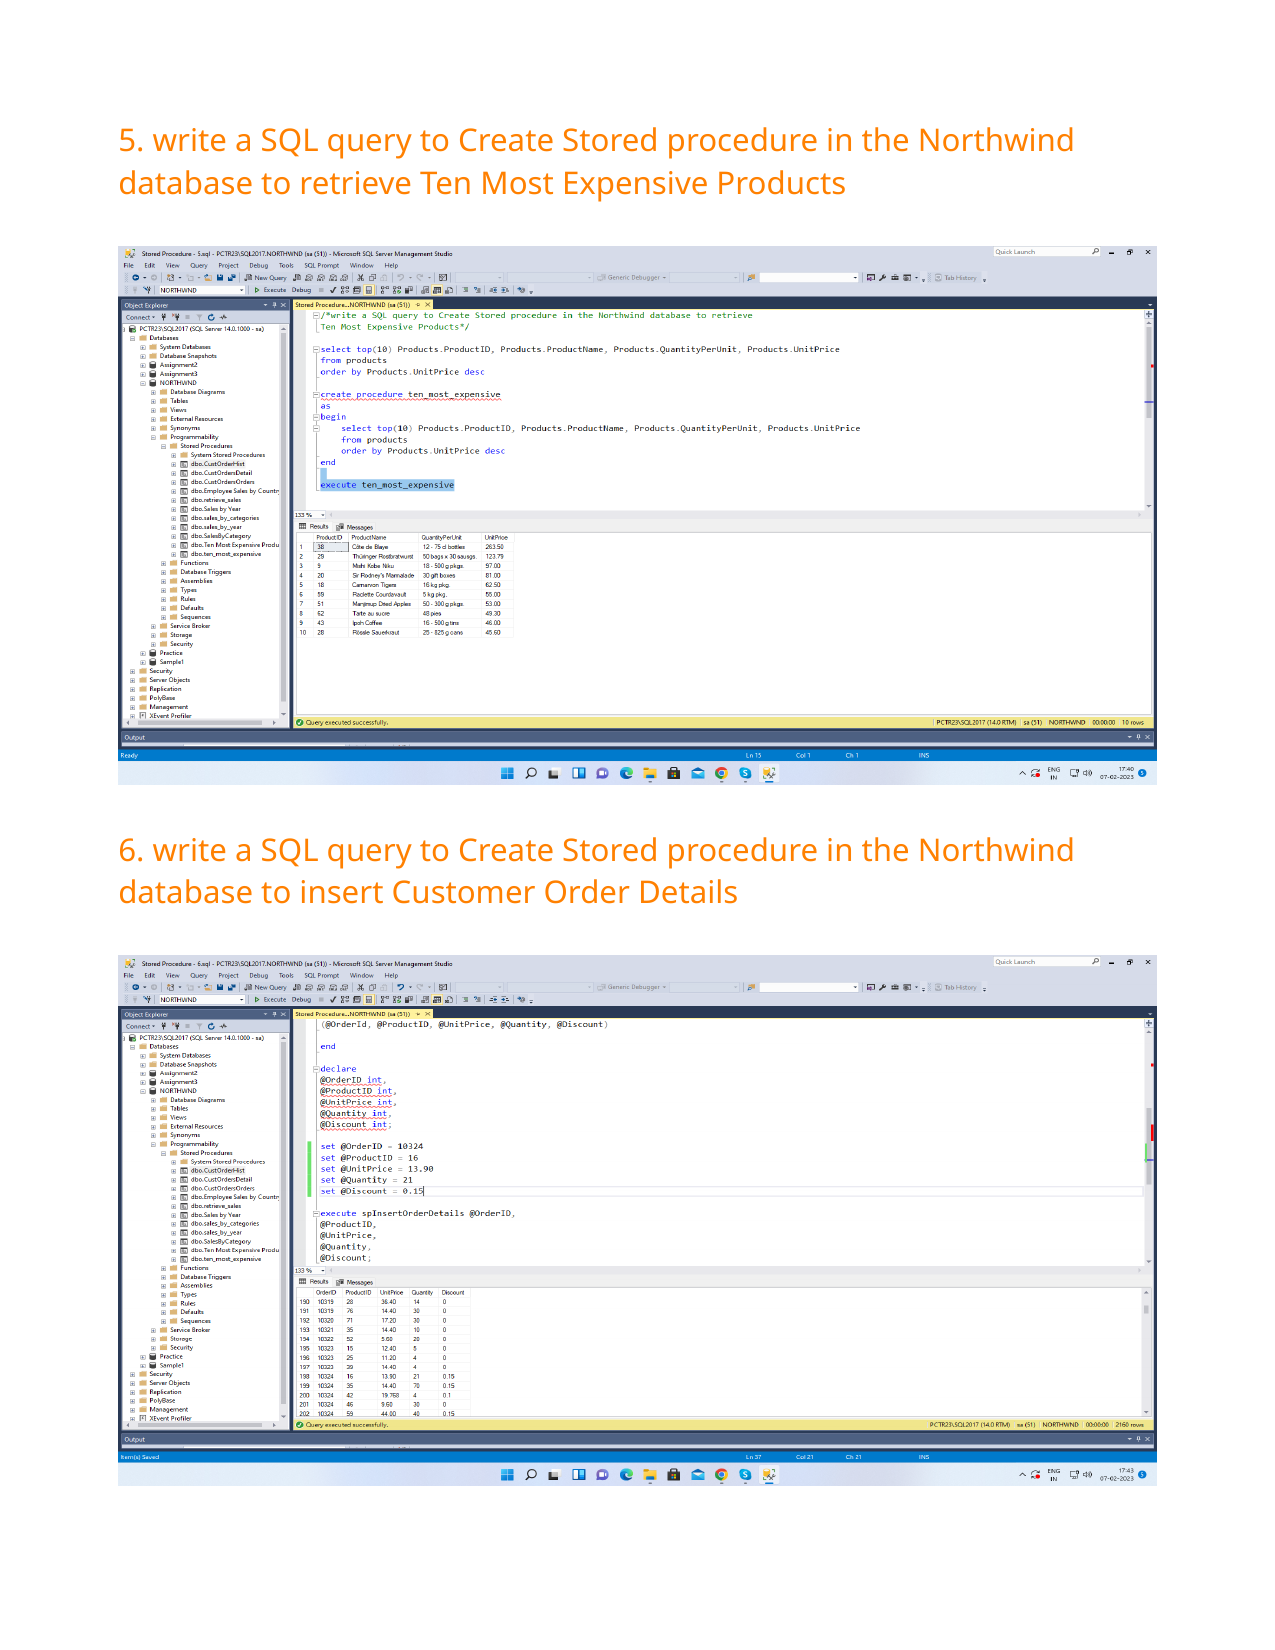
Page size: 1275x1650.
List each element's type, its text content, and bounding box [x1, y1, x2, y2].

picture [118, 955, 1157, 1486]
text 5. write a SQL query to Create Stored procedure in the Northwind database to retrieve Ten Most Expensive Products [118, 118, 1157, 203]
picture [118, 246, 1157, 785]
text 6. write a SQL query to Create Stored procedure in the Northwind database to insert Customer Order Details [118, 828, 1157, 913]
